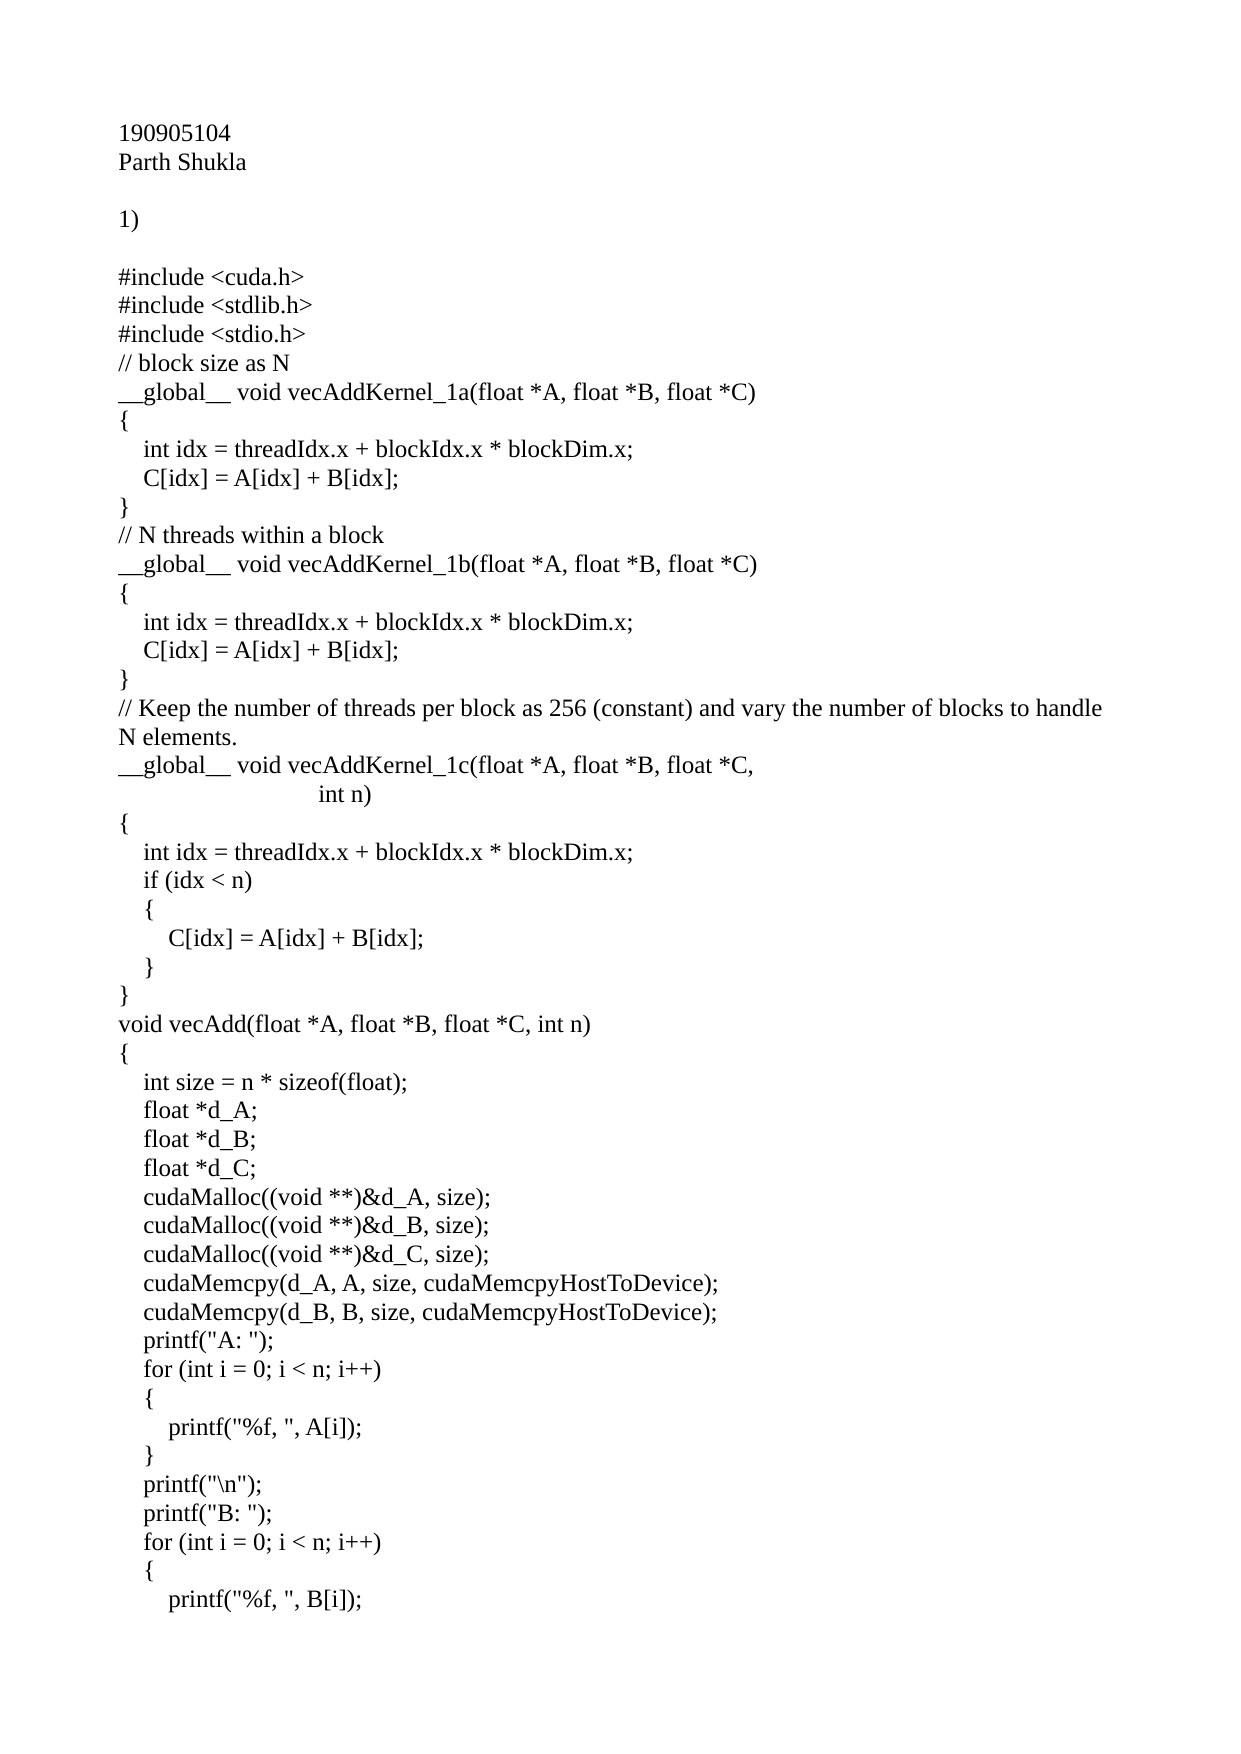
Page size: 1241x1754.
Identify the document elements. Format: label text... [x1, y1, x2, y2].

text } [118, 952, 1122, 981]
text cudaMalloc((void **)&d_B, size); [118, 1211, 1122, 1239]
text C[idx] = A[idx] + B[idx]; [118, 463, 1122, 492]
text 190905104 [118, 118, 1122, 147]
text int idx = threadIdx.x + blockIdx.x * blockDim.x; [118, 434, 1122, 463]
text #include <stdlib.h> [118, 291, 1122, 319]
text __global__ void vecAddKernel_1c(float *A, float *B, float *C, [118, 751, 1122, 779]
text 1) [118, 204, 1122, 233]
text { [118, 1383, 1122, 1412]
text printf("%f, ", A[i]); [118, 1412, 1122, 1441]
text cudaMemcpy(d_A, A, size, cudaMemcpyHostToDevice); [118, 1268, 1122, 1297]
text { [118, 406, 1122, 434]
text cudaMalloc((void **)&d_A, size); [118, 1182, 1122, 1211]
text { [118, 808, 1122, 837]
text { [118, 894, 1122, 923]
text // block size as N [118, 348, 1122, 377]
text Parth Shukla [118, 147, 1122, 176]
text cudaMalloc((void **)&d_C, size); [118, 1239, 1122, 1268]
text if (idx < n) [118, 866, 1122, 894]
text { [118, 1556, 1122, 1584]
text { [118, 578, 1122, 607]
text } [118, 664, 1122, 693]
text float *d_C; [118, 1153, 1122, 1182]
text cudaMemcpy(d_B, B, size, cudaMemcpyHostToDevice); [118, 1297, 1122, 1326]
text for (int i = 0; i < n; i++) [118, 1354, 1122, 1383]
text __global__ void vecAddKernel_1b(float *A, float *B, float *C) [118, 549, 1122, 578]
text int idx = threadIdx.x + blockIdx.x * blockDim.x; [118, 837, 1122, 866]
text { [118, 1038, 1122, 1067]
text C[idx] = A[idx] + B[idx]; [118, 923, 1122, 952]
text int size = n * sizeof(float); [118, 1067, 1122, 1096]
text float *d_B; [118, 1124, 1122, 1153]
text #include <stdio.h> [118, 319, 1122, 348]
text printf("\n"); [118, 1469, 1122, 1498]
text #include <cuda.h> [118, 262, 1122, 291]
text printf("A: "); [118, 1326, 1122, 1354]
text C[idx] = A[idx] + B[idx]; [118, 636, 1122, 664]
text float *d_A; [118, 1096, 1122, 1124]
text void vecAdd(float *A, float *B, float *C, int n) [118, 1009, 1122, 1038]
text // N threads within a block [118, 521, 1122, 549]
text printf("B: "); [118, 1498, 1122, 1527]
text __global__ void vecAddKernel_1a(float *A, float *B, float *C) [118, 377, 1122, 406]
text printf("%f, ", B[i]); [118, 1584, 1122, 1613]
text } [118, 981, 1122, 1009]
text // Keep the number of threads per block as 256 (constant) and vary the number of blocks to handle N elements. [118, 693, 1122, 751]
text int idx = threadIdx.x + blockIdx.x * blockDim.x; [118, 607, 1122, 636]
text int n) [118, 779, 1122, 808]
text } [118, 492, 1122, 521]
text } [118, 1441, 1122, 1469]
text for (int i = 0; i < n; i++) [118, 1527, 1122, 1556]
